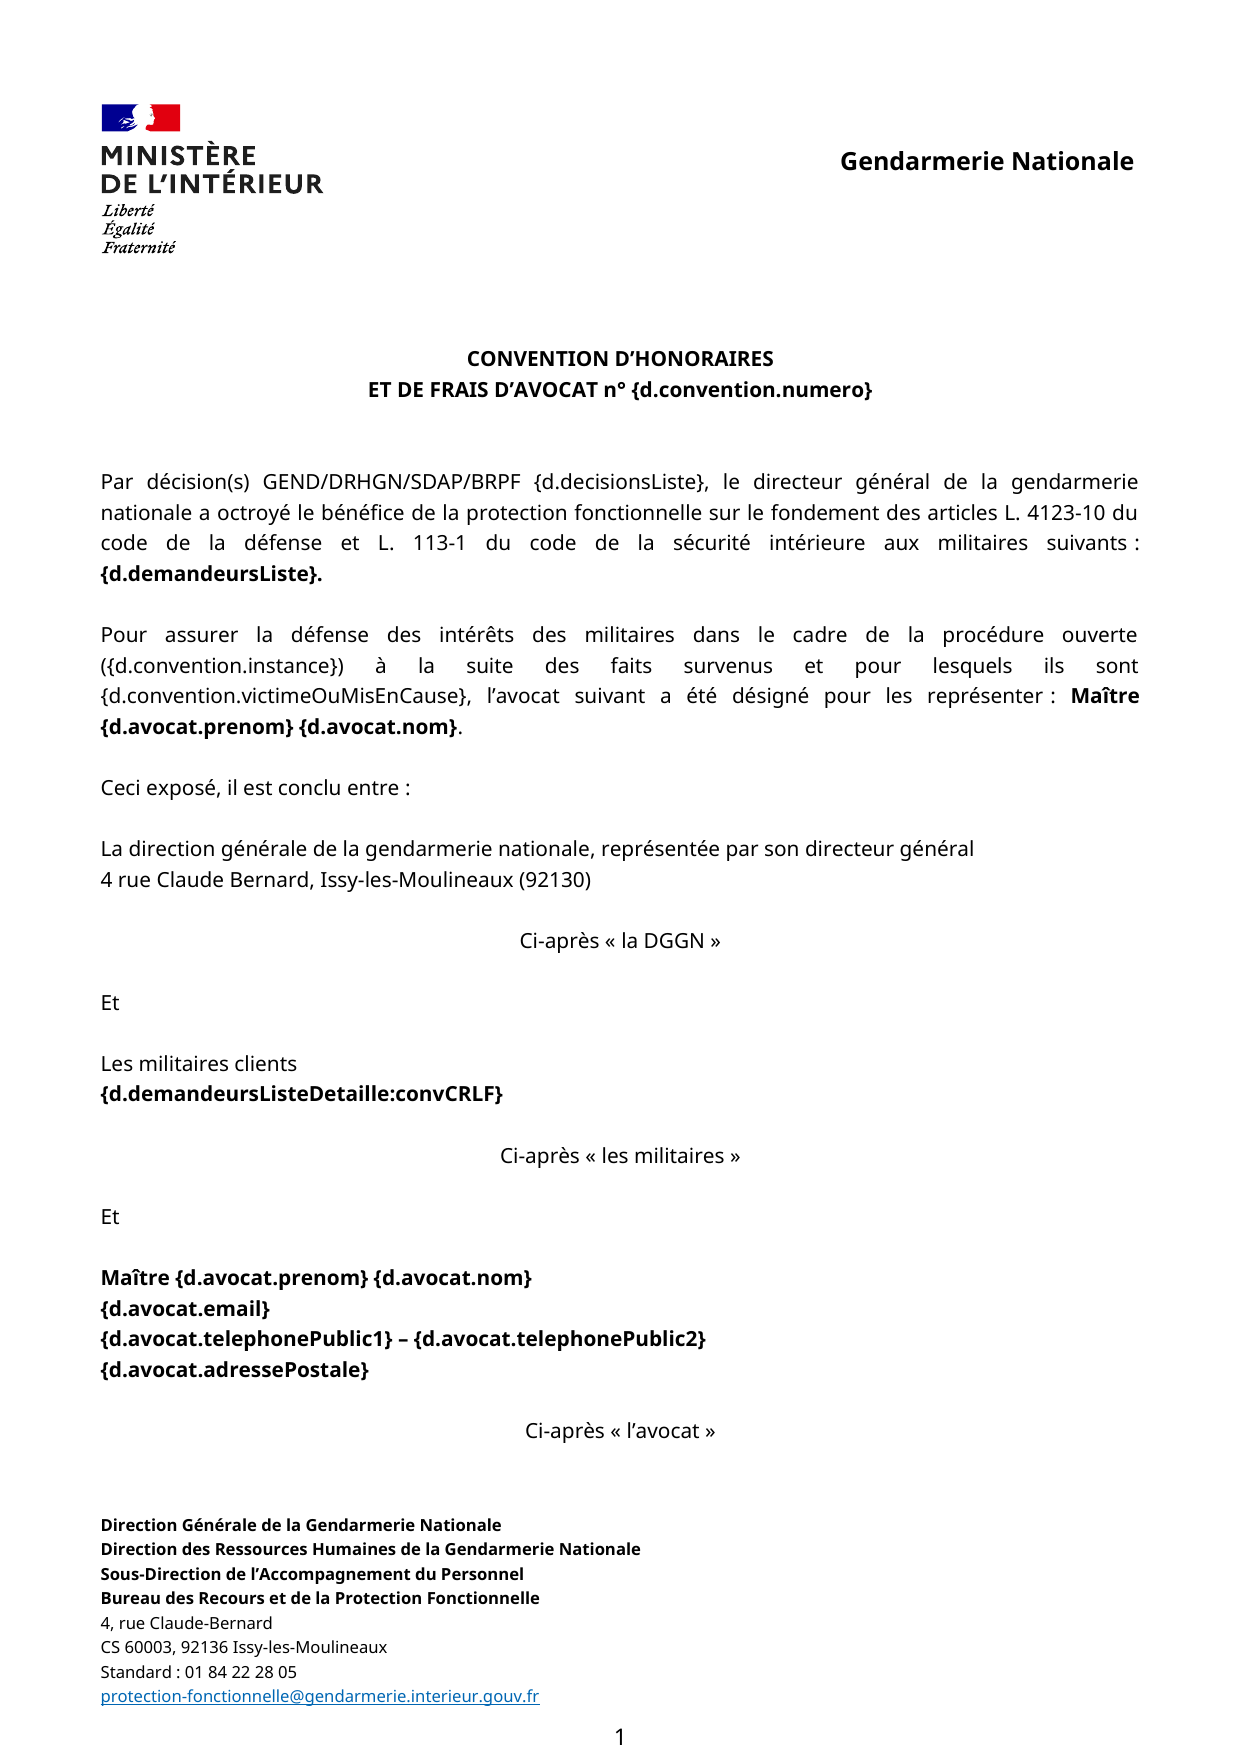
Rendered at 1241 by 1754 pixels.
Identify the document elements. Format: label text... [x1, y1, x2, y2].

text {d.avocat.telephonePublic1} – {d.avocat.telephonePublic2} [100, 1324, 1140, 1353]
text Ci-après « la DGGN » [100, 926, 1140, 955]
text {d.avocat.adressePostale} [100, 1355, 1140, 1383]
text 4 rue Claude Bernard, Issy-les-Moulineaux (92130) [100, 865, 1140, 893]
text CONVENTION D’HONORAIRES [100, 344, 1140, 373]
text Maître {d.avocat.prenom} {d.avocat.nom} [100, 1263, 1140, 1292]
text Par décision(s) GEND/DRHGN/SDAP/BRPF {d.decisionsListe}, le directeur général de la gendarmerie nationale a octroyé le bénéfice de la protection fonctionnelle sur le fondement des articles L. 4123-10 du code de la défense et L. 113-1 du code de la sécurité intérieure aux militaires suivants : {d.demandeursListe}. [100, 467, 1140, 587]
text Ci-après « l’avocat » [100, 1416, 1140, 1445]
text Pour assurer la défense des intérêts des militaires dans le cadre de la procédure ouverte ({d.convention.instance}) à la suite des faits survenus et pour lesquels ils sont {d.convention.victimeOuMisEnCause}, l’avocat suivant a été désigné pour les représenter : Maître {d.avocat.prenom} {d.avocat.nom}. [100, 620, 1140, 740]
text {d.demandeursListeDetaille:convCRLF} [100, 1079, 1140, 1108]
text {d.avocat.email} [100, 1294, 1140, 1322]
text La direction générale de la gendarmerie nationale, représentée par son directeur général [100, 834, 1140, 863]
text Et [100, 1202, 1140, 1230]
text ET DE FRAIS D’AVOCAT n° {d.convention.numero} [100, 375, 1140, 403]
text Ci-après « les militaires » [100, 1141, 1140, 1169]
text Et [100, 988, 1140, 1016]
text Ceci exposé, il est conclu entre : [100, 773, 1140, 802]
text Les militaires clients [100, 1049, 1140, 1077]
